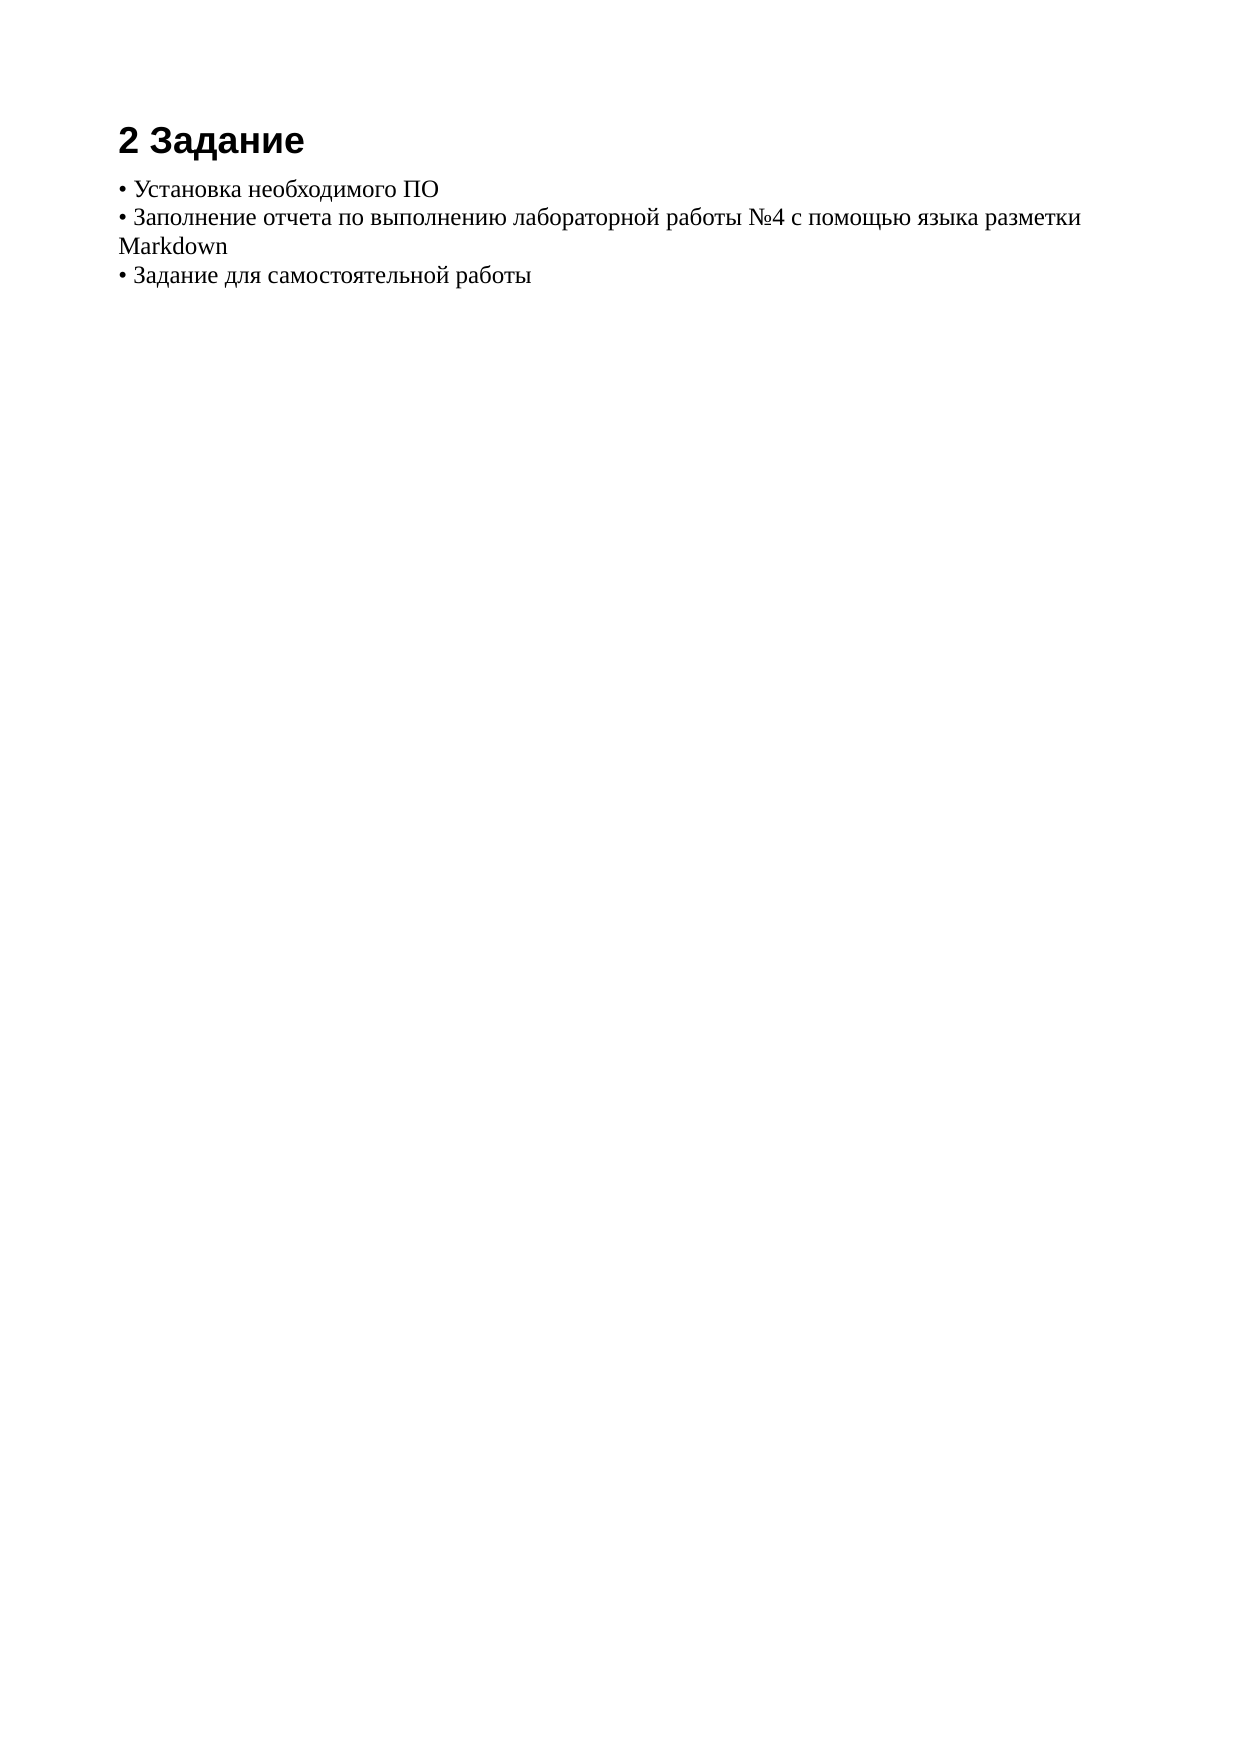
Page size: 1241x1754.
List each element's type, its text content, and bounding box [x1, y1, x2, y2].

subtitle 2 Задание [118, 118, 1122, 161]
text • Задание для самостоятельной работы [118, 260, 1122, 289]
text • Заполнение отчета по выполнению лабораторной работы №4 с помощью языка разметки Markdown [118, 202, 1122, 260]
text • Установка необходимого ПО [118, 174, 1122, 202]
